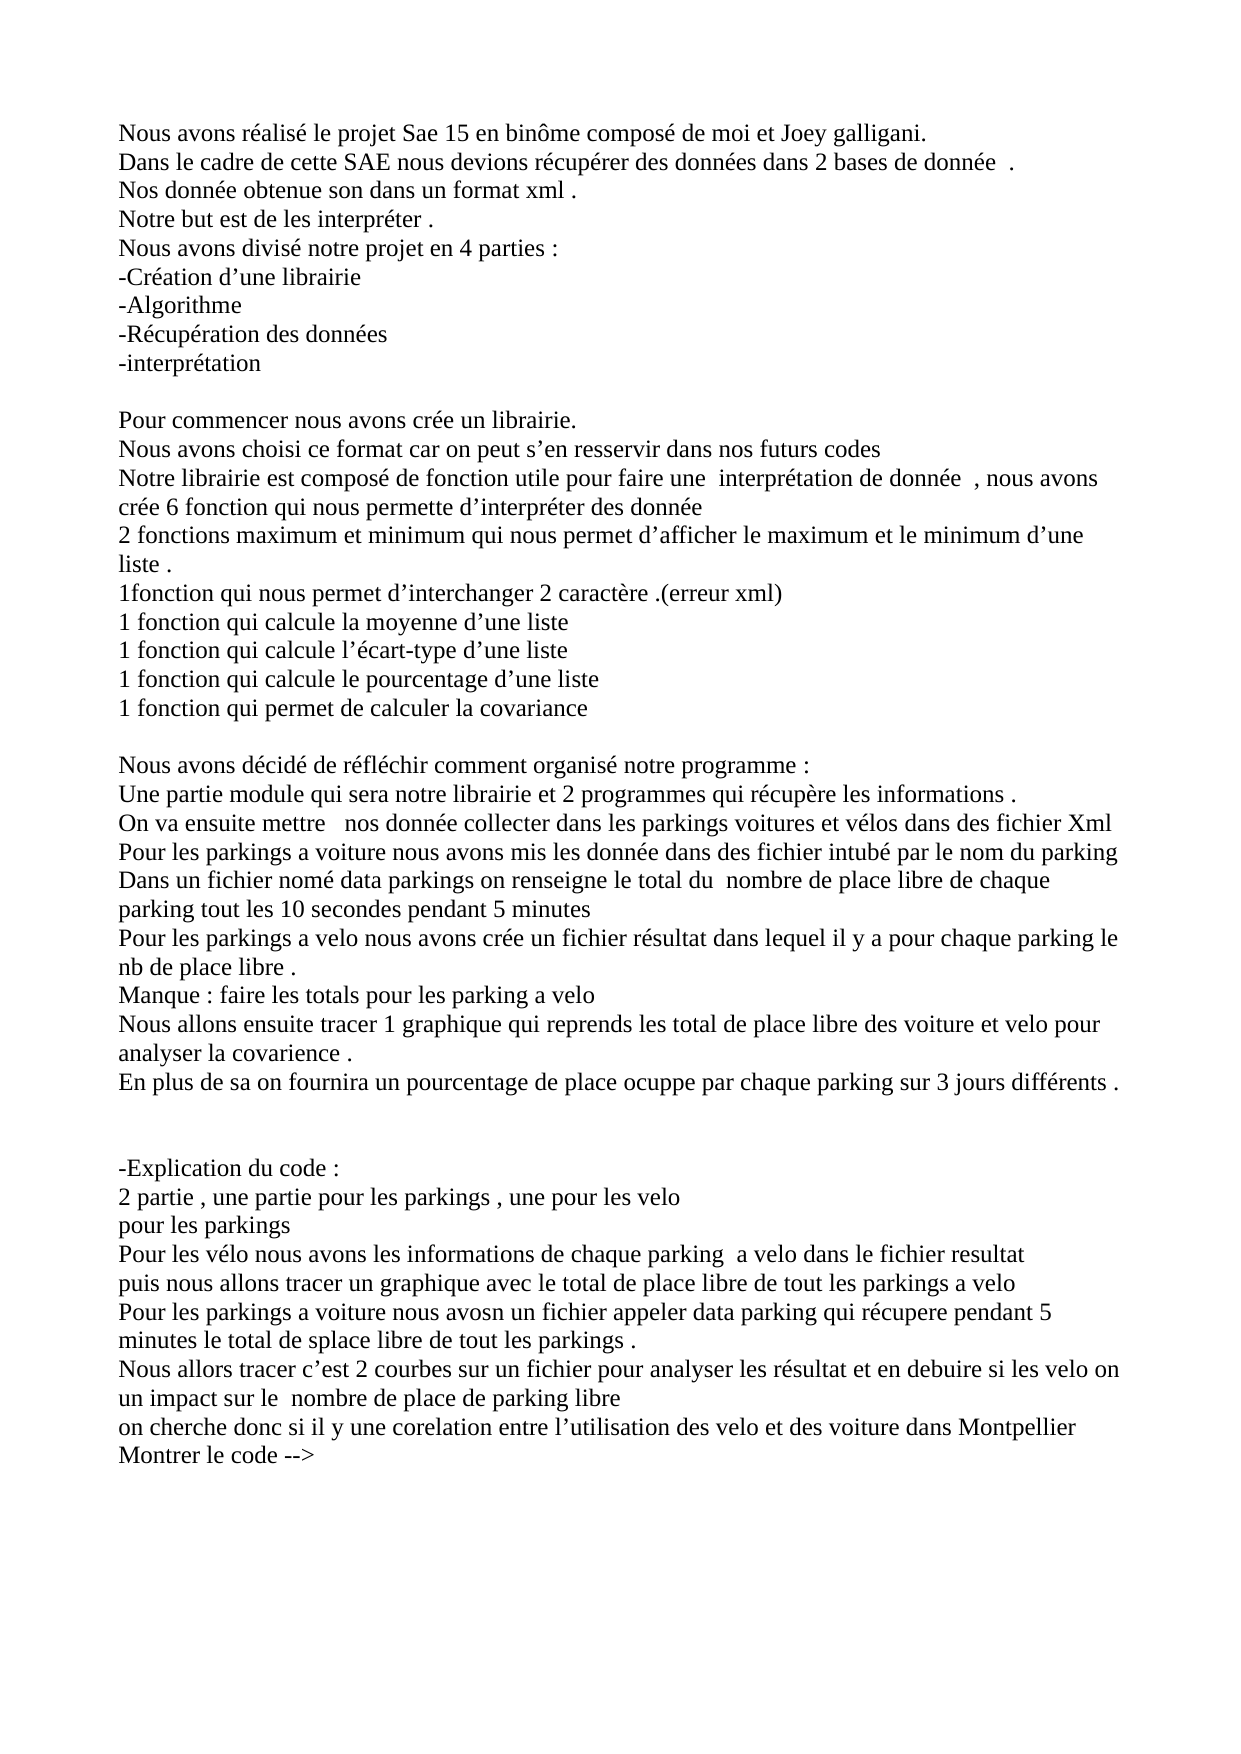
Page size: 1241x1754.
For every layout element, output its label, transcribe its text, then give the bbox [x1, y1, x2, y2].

text Nos donnée obtenue son dans un format xml . [118, 176, 1122, 204]
text 2 partie , une partie pour les parkings , une pour les velo [118, 1182, 1122, 1211]
text Pour commencer nous avons crée un librairie. [118, 406, 1122, 434]
text Pour les parkings a velo nous avons crée un fichier résultat dans lequel il y a pour chaque parking le nb de place libre . [118, 923, 1122, 981]
text En plus de sa on fournira un pourcentage de place ocuppe par chaque parking sur 3 jours différents . [118, 1067, 1122, 1096]
text 1 fonction qui calcule l’écart-type d’une liste [118, 636, 1122, 664]
text on cherche donc si il y une corelation entre l’utilisation des velo et des voiture dans Montpellier [118, 1412, 1122, 1441]
text Pour les parkings a voiture nous avosn un fichier appeler data parking qui récupere pendant 5 minutes le total de splace libre de tout les parkings . [118, 1297, 1122, 1354]
text -interprétation [118, 348, 1122, 377]
text Dans le cadre de cette SAE nous devions récupérer des données dans 2 bases de donnée . [118, 147, 1122, 176]
text -Explication du code : [118, 1153, 1122, 1182]
text On va ensuite mettre nos donnée collecter dans les parkings voitures et vélos dans des fichier Xml [118, 808, 1122, 837]
text Nous allors tracer c’est 2 courbes sur un fichier pour analyser les résultat et en debuire si les velo on un impact sur le nombre de place de parking libre [118, 1354, 1122, 1412]
text -Récupération des données [118, 319, 1122, 348]
text Dans un fichier nomé data parkings on renseigne le total du nombre de place libre de chaque parking tout les 10 secondes pendant 5 minutes [118, 866, 1122, 923]
text Pour les parkings a voiture nous avons mis les donnée dans des fichier intubé par le nom du parking [118, 837, 1122, 866]
text 1fonction qui nous permet d’interchanger 2 caractère .(erreur xml) [118, 578, 1122, 607]
text puis nous allons tracer un graphique avec le total de place libre de tout les parkings a velo [118, 1268, 1122, 1297]
text Nous avons réalisé le projet Sae 15 en binôme composé de moi et Joey galligani. [118, 118, 1122, 147]
text Nous avons choisi ce format car on peut s’en resservir dans nos futurs codes [118, 434, 1122, 463]
text Pour les vélo nous avons les informations de chaque parking a velo dans le fichier resultat [118, 1239, 1122, 1268]
text Notre but est de les interpréter . [118, 204, 1122, 233]
text 1 fonction qui permet de calculer la covariance [118, 693, 1122, 722]
text 1 fonction qui calcule la moyenne d’une liste [118, 607, 1122, 636]
text Nous avons décidé de réfléchir comment organisé notre programme : [118, 751, 1122, 779]
text Montrer le code --> [118, 1441, 1122, 1469]
text Notre librairie est composé de fonction utile pour faire une interprétation de donnée , nous avons crée 6 fonction qui nous permette d’interpréter des donnée [118, 463, 1122, 521]
text -Création d’une librairie [118, 262, 1122, 291]
text 2 fonctions maximum et minimum qui nous permet d’afficher le maximum et le minimum d’une liste . [118, 521, 1122, 578]
text -Algorithme [118, 291, 1122, 319]
text Manque : faire les totals pour les parking a velo [118, 981, 1122, 1009]
text pour les parkings [118, 1211, 1122, 1239]
text Nous avons divisé notre projet en 4 parties : [118, 233, 1122, 262]
text Nous allons ensuite tracer 1 graphique qui reprends les total de place libre des voiture et velo pour analyser la covarience . [118, 1009, 1122, 1067]
text 1 fonction qui calcule le pourcentage d’une liste [118, 664, 1122, 693]
text Une partie module qui sera notre librairie et 2 programmes qui récupère les informations . [118, 779, 1122, 808]
